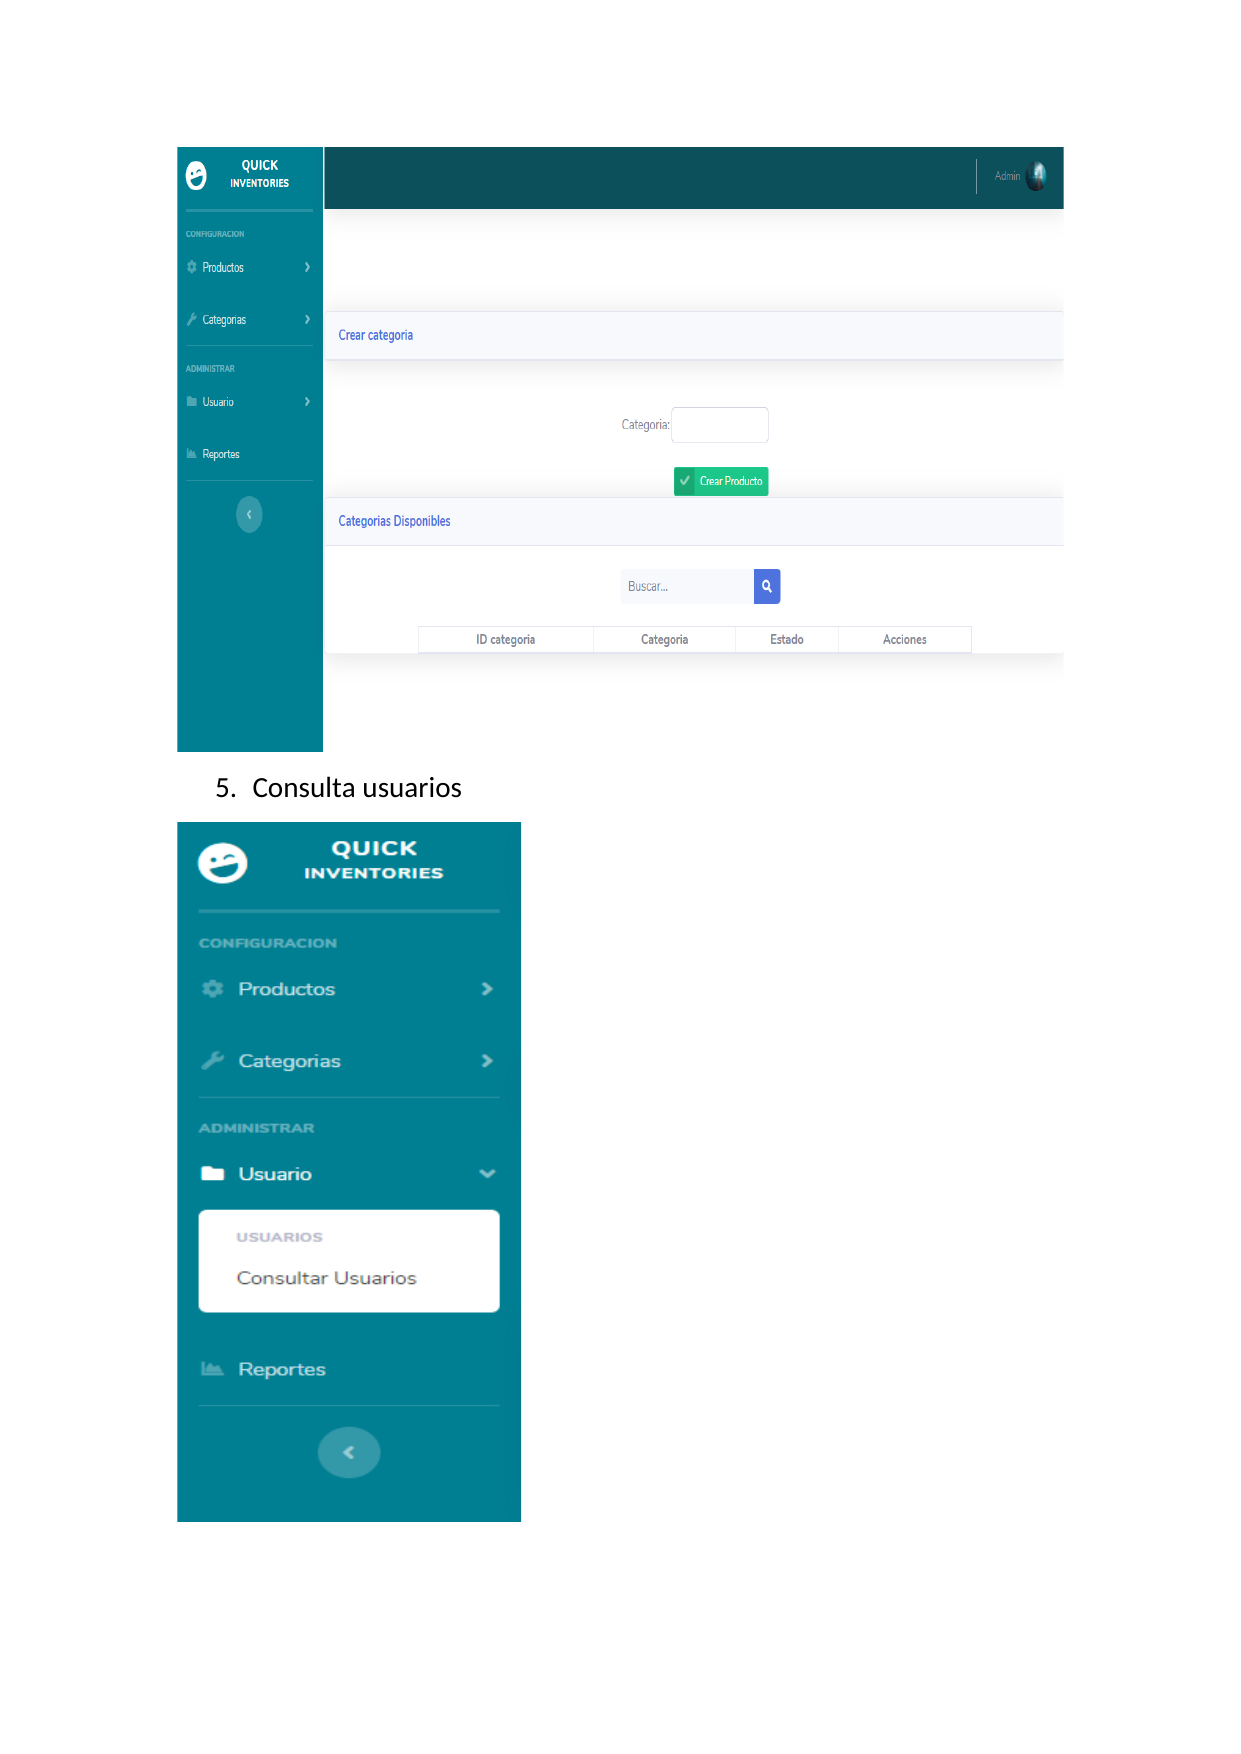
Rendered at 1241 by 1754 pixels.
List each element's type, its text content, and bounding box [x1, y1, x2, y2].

list Consulta usuarios [215, 769, 1063, 805]
